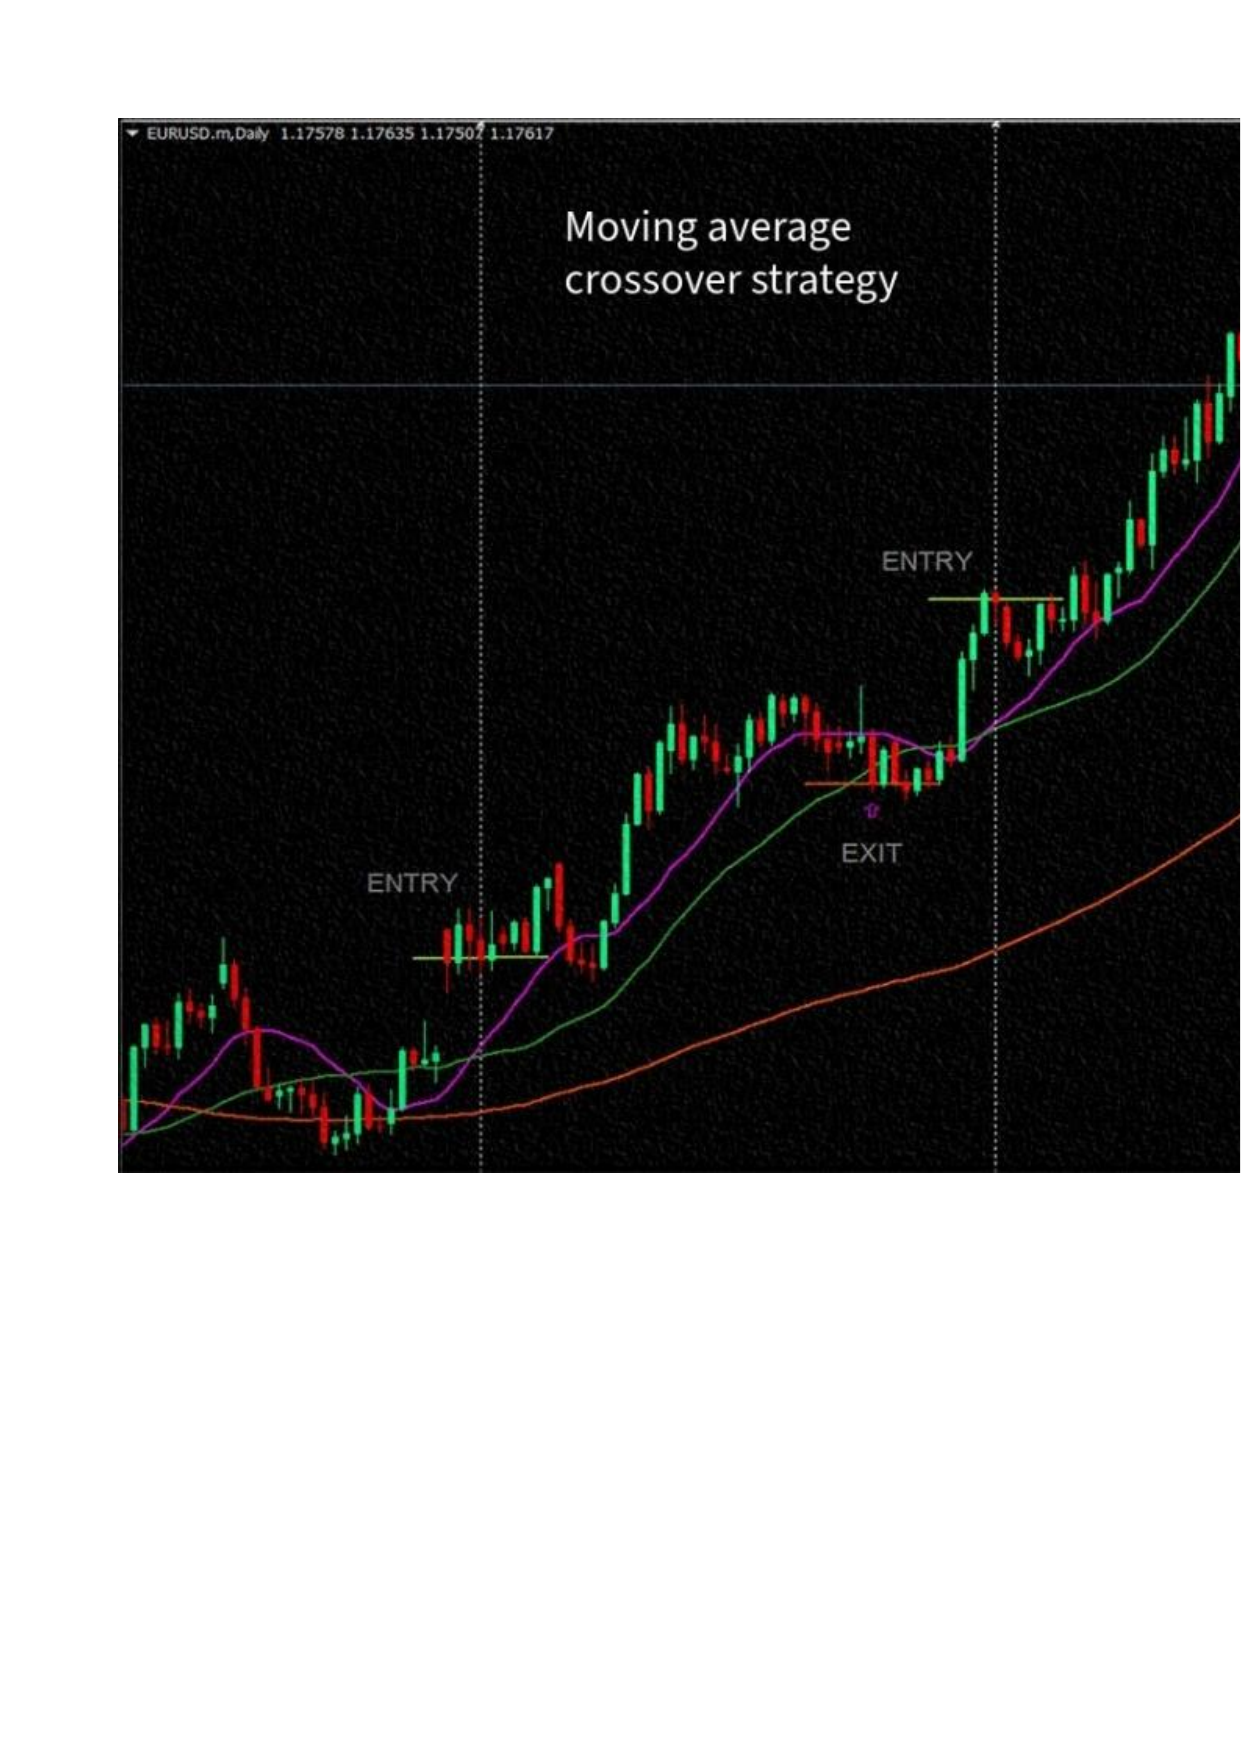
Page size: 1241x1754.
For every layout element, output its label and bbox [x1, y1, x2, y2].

picture [118, 118, 1241, 1173]
